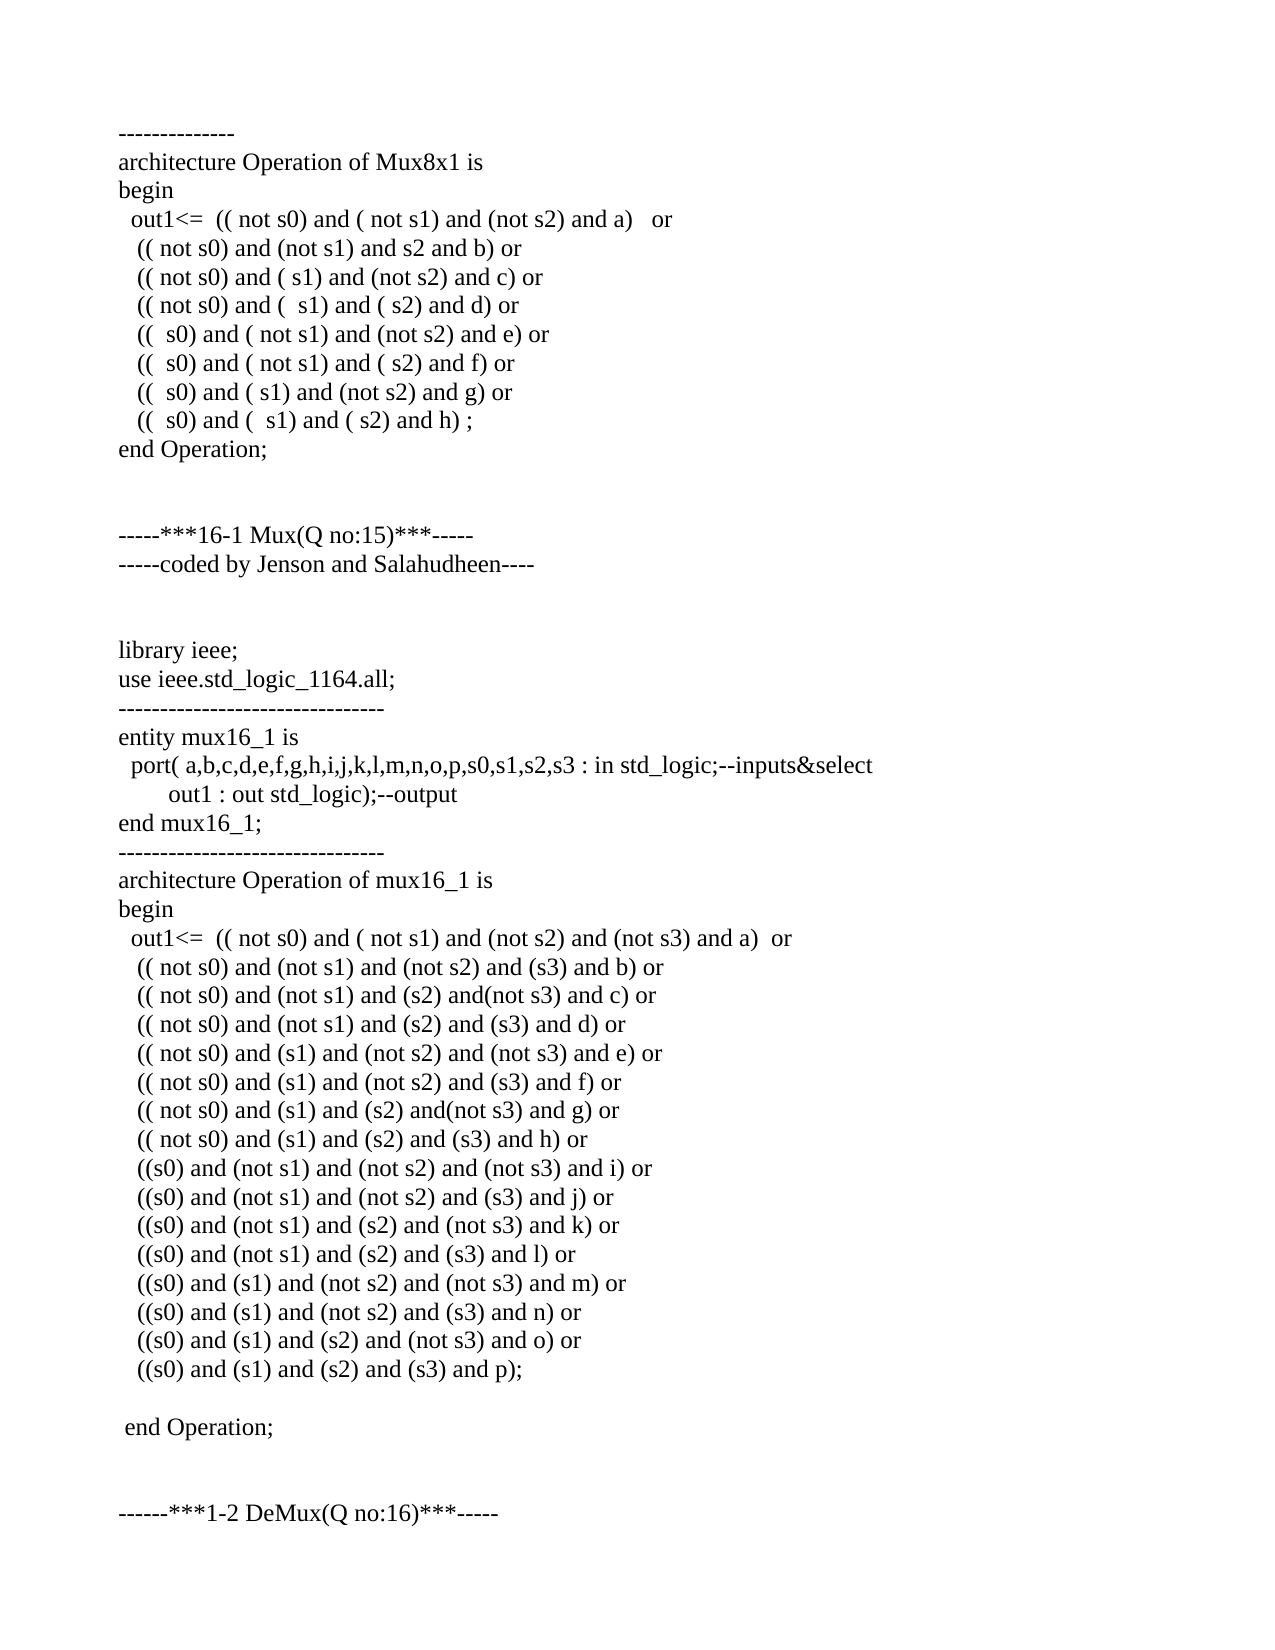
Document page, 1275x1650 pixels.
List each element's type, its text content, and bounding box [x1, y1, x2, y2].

text -------------- [118, 118, 1157, 147]
text (( not s0) and ( s1) and ( s2) and d) or [118, 291, 1157, 319]
text (( not s0) and (s1) and (s2) and(not s3) and g) or [118, 1096, 1157, 1124]
text begin [118, 894, 1157, 923]
text out1<= (( not s0) and ( not s1) and (not s2) and a) or [118, 204, 1157, 233]
text -----***16-1 Mux(Q no:15)***----- [118, 521, 1157, 549]
text ((s0) and (s1) and (not s2) and (s3) and n) or [118, 1297, 1157, 1326]
text ((s0) and (s1) and (s2) and (not s3) and o) or [118, 1326, 1157, 1354]
text (( not s0) and (s1) and (not s2) and (not s3) and e) or [118, 1038, 1157, 1067]
text (( not s0) and (s1) and (s2) and (s3) and h) or [118, 1124, 1157, 1153]
text ((s0) and (not s1) and (not s2) and (not s3) and i) or [118, 1153, 1157, 1182]
text begin [118, 176, 1157, 204]
text (( not s0) and (not s1) and (s2) and (s3) and d) or [118, 1009, 1157, 1038]
text architecture Operation of mux16_1 is [118, 866, 1157, 894]
text (( not s0) and (s1) and (not s2) and (s3) and f) or [118, 1067, 1157, 1096]
text (( not s0) and ( s1) and (not s2) and c) or [118, 262, 1157, 291]
text out1<= (( not s0) and ( not s1) and (not s2) and (not s3) and a) or [118, 923, 1157, 952]
text ((s0) and (s1) and (not s2) and (not s3) and m) or [118, 1268, 1157, 1297]
text end Operation; [118, 434, 1157, 463]
text library ieee; [118, 636, 1157, 664]
text ------***1-2 DeMux(Q no:16)***----- [118, 1498, 1157, 1527]
text (( s0) and ( not s1) and ( s2) and f) or [118, 348, 1157, 377]
text use ieee.std_logic_1164.all; [118, 664, 1157, 693]
text architecture Operation of Mux8x1 is [118, 147, 1157, 176]
text -------------------------------- [118, 837, 1157, 866]
text entity mux16_1 is [118, 722, 1157, 751]
text -------------------------------- [118, 693, 1157, 722]
text (( not s0) and (not s1) and (not s2) and (s3) and b) or [118, 952, 1157, 981]
text ((s0) and (not s1) and (not s2) and (s3) and j) or [118, 1182, 1157, 1211]
text (( s0) and ( s1) and (not s2) and g) or [118, 377, 1157, 406]
text end mux16_1; [118, 808, 1157, 837]
text (( not s0) and (not s1) and (s2) and(not s3) and c) or [118, 981, 1157, 1009]
text ((s0) and (s1) and (s2) and (s3) and p); [118, 1354, 1157, 1383]
text end Operation; [118, 1412, 1157, 1441]
text ((s0) and (not s1) and (s2) and (not s3) and k) or [118, 1211, 1157, 1239]
text (( s0) and ( not s1) and (not s2) and e) or [118, 319, 1157, 348]
text out1 : out std_logic);--output [118, 779, 1157, 808]
text (( not s0) and (not s1) and s2 and b) or [118, 233, 1157, 262]
text (( s0) and ( s1) and ( s2) and h) ; [118, 406, 1157, 434]
text -----coded by Jenson and Salahudheen---- [118, 549, 1157, 578]
text ((s0) and (not s1) and (s2) and (s3) and l) or [118, 1239, 1157, 1268]
text port( a,b,c,d,e,f,g,h,i,j,k,l,m,n,o,p,s0,s1,s2,s3 : in std_logic;--inputs&select [118, 751, 1157, 779]
